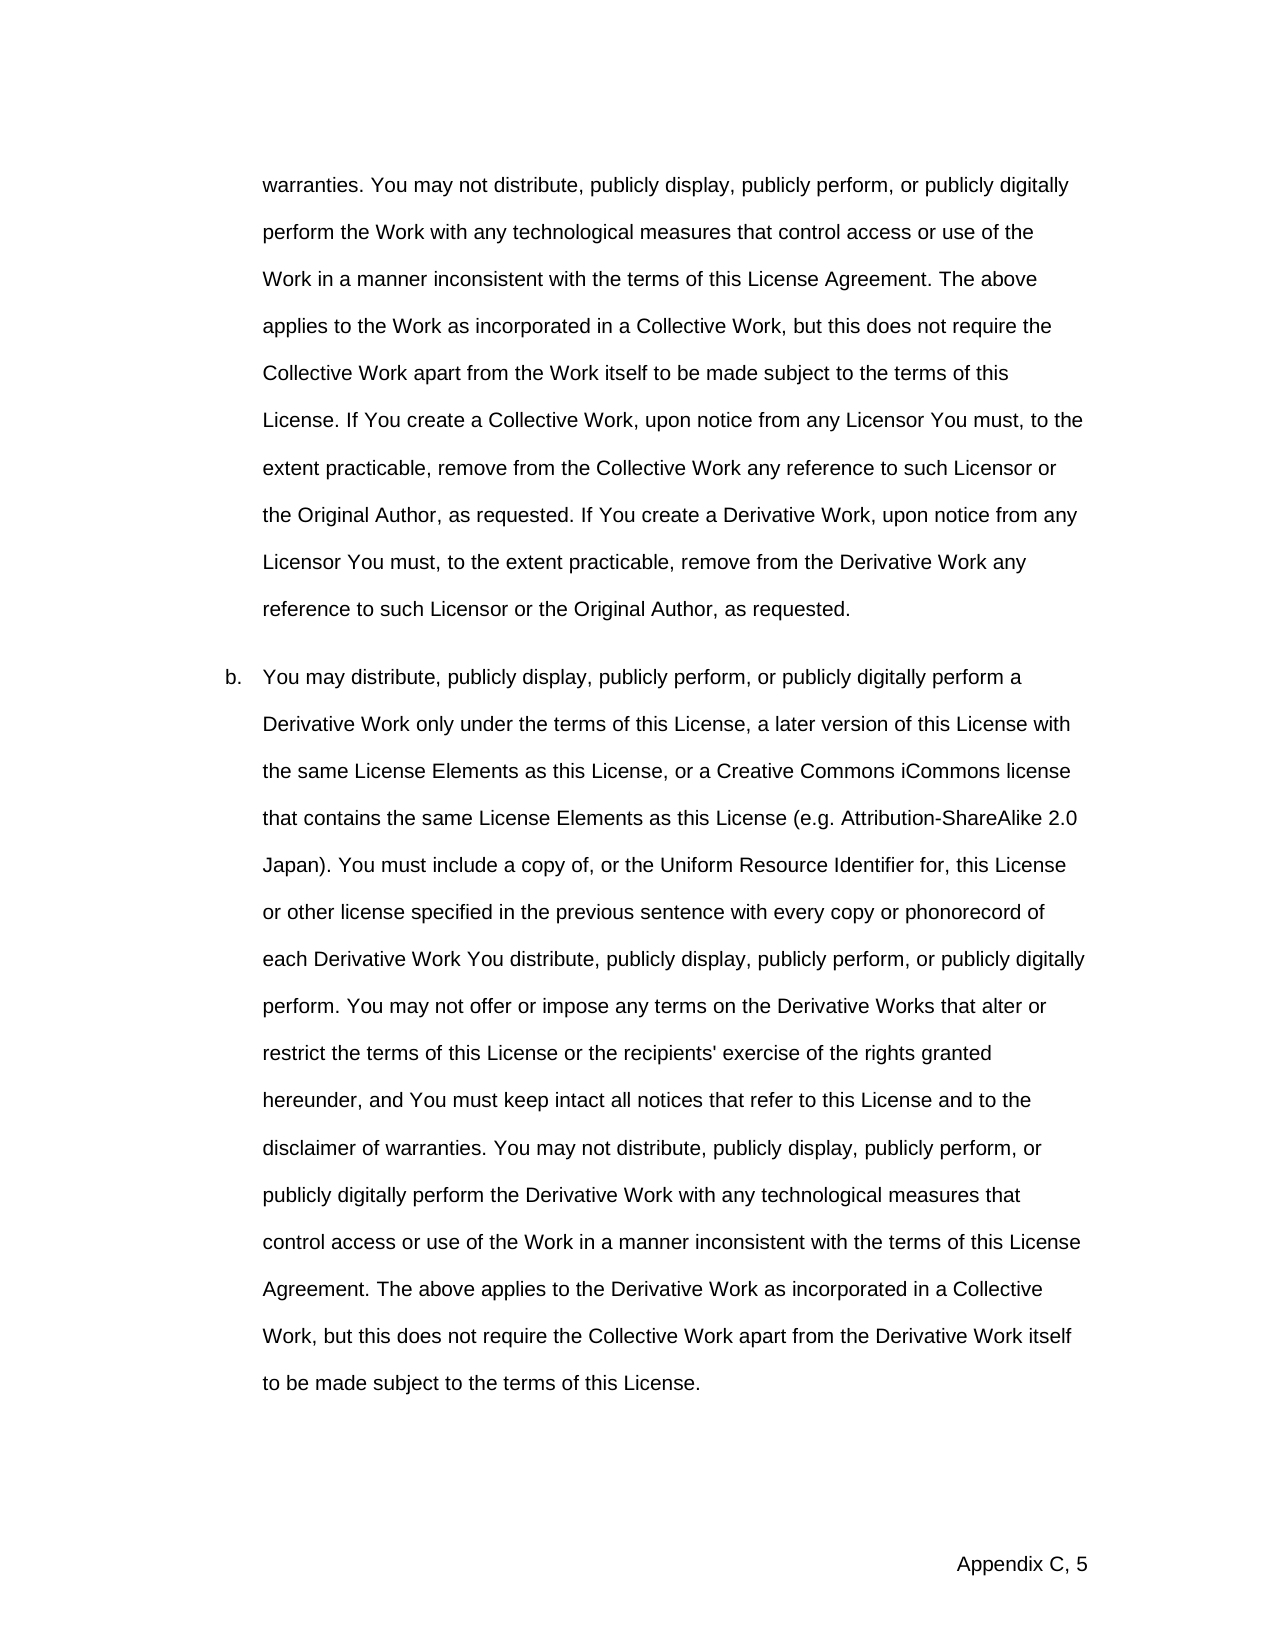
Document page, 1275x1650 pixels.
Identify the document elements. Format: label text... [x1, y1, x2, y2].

list warranties. You may not distribute, publicly display, publicly perform, or publicly digitally perform the Work with any technological measures that control access or use of the Work in a manner inconsistent with the terms of this License Agreement. The above applies to the Work as incorporated in a Collective Work, but this does not require the Collective Work apart from the Work itself to be made subject to the terms of this License. If You create a Collective Work, upon notice from any Licensor You must, to the extent practicable, remove from the Collective Work any reference to such Licensor or the Original Author, as requested. If You create a Derivative Work, upon notice from any Licensor You must, to the extent practicable, remove from the Derivative Work any reference to such Licensor or the Original Author, as requested. [225, 173, 1087, 621]
list You may distribute, publicly display, publicly perform, or publicly digitally perform a Derivative Work only under the terms of this License, a later version of this License with the same License Elements as this License, or a Creative Commons iCommons license that contains the same License Elements as this License (e.g. Attribution-ShareAlike 2.0 Japan). You must include a copy of, or the Uniform Resource Identifier for, this License or other license specified in the previous sentence with every copy or phonorecord of each Derivative Work You distribute, publicly display, publicly perform, or publicly digitally perform. You may not offer or impose any terms on the Derivative Works that alter or restrict the terms of this License or the recipients' exercise of the rights granted hereunder, and You must keep intact all notices that refer to this License and to the disclaimer of warranties. You may not distribute, publicly display, publicly perform, or publicly digitally perform the Derivative Work with any technological measures that control access or use of the Work in a manner inconsistent with the terms of this License Agreement. The above applies to the Derivative Work as incorporated in a Collective Work, but this does not require the Collective Work apart from the Derivative Work itself to be made subject to the terms of this License. [225, 665, 1087, 1395]
